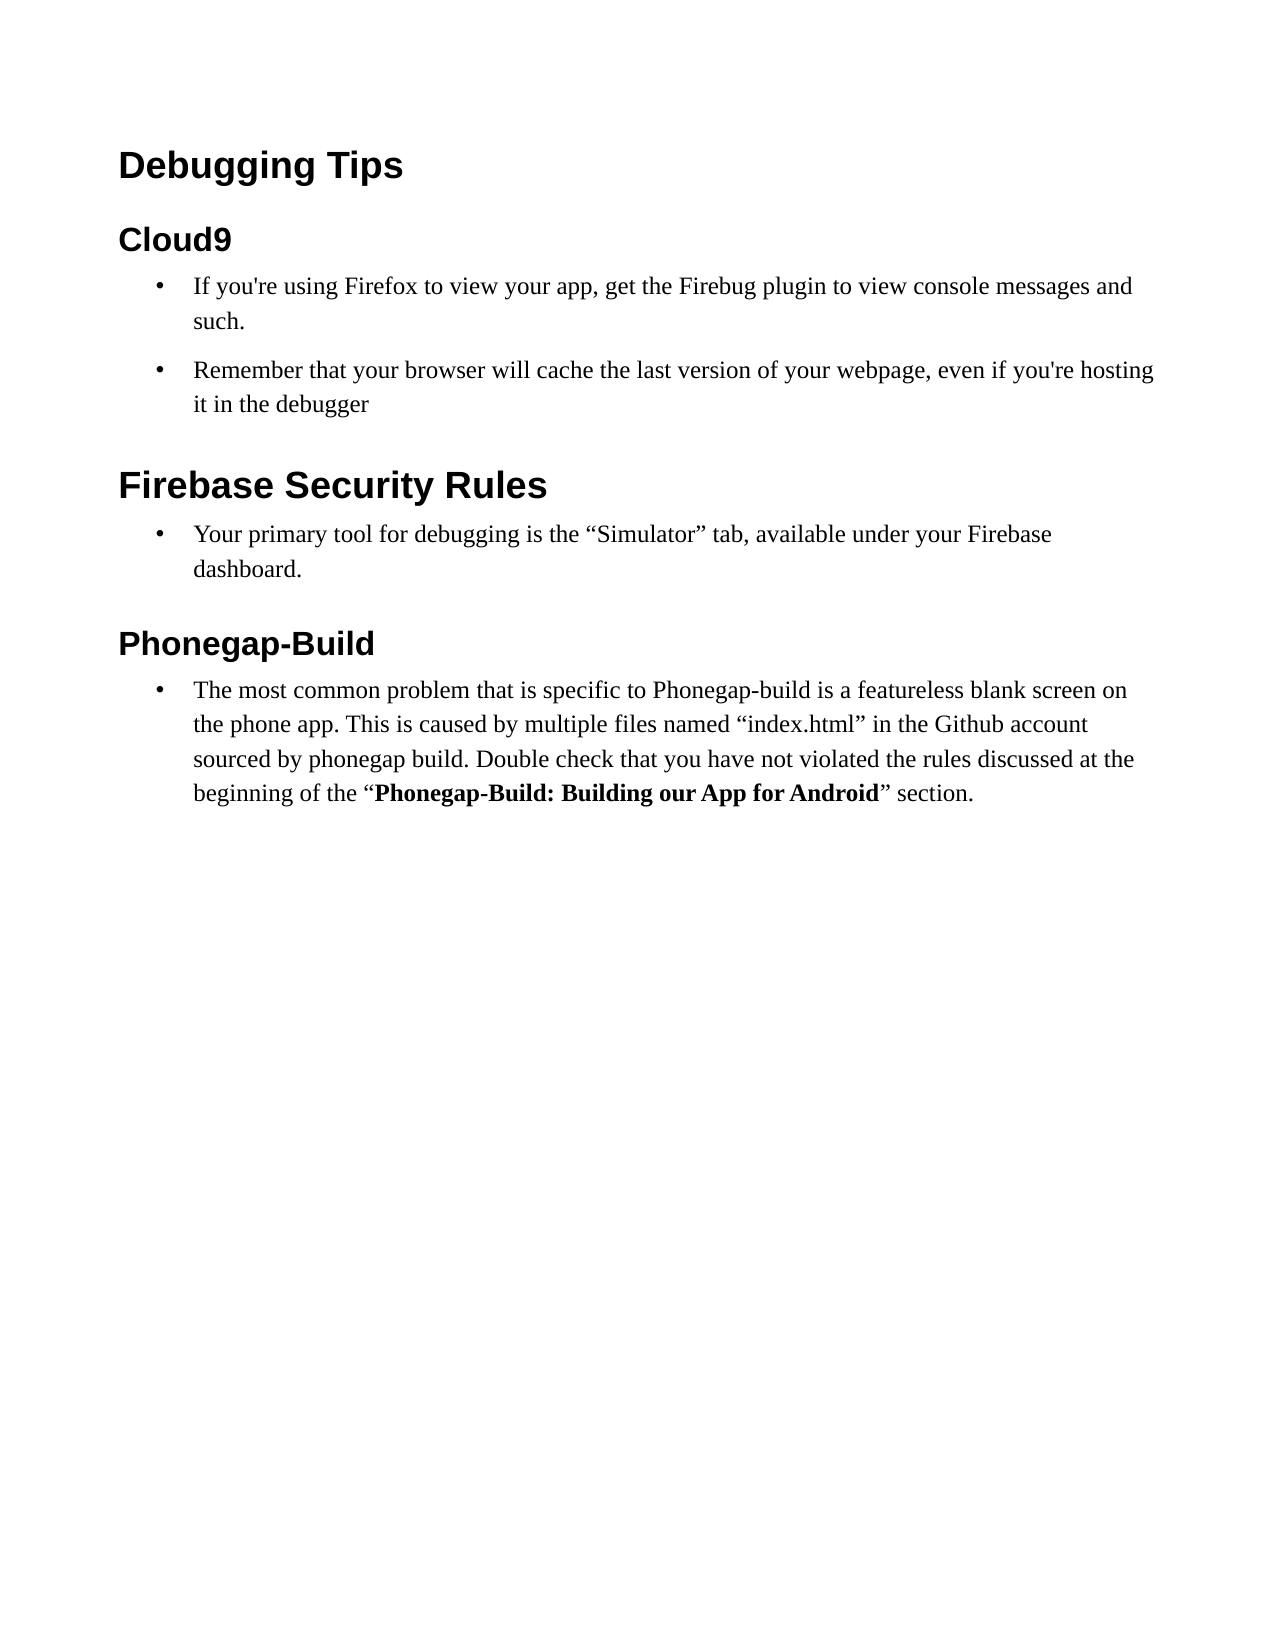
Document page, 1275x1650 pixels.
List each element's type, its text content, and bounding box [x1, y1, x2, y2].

subtitle Phonegap-Build [118, 624, 1157, 662]
subtitle Firebase Security Rules [118, 463, 1157, 507]
list Remember that your browser will cache the last version of your webpage, even if you're hosting it in the debugger [156, 355, 1157, 418]
list Your primary tool for debugging is the “Simulator” tab, available under your Firebase dashboard. [156, 519, 1157, 583]
subtitle Debugging Tips [118, 143, 1157, 187]
list The most common problem that is specific to Phonegap-build is a featureless blank screen on the phone app. This is caused by multiple files named “index.html” in the Github account sourced by phonegap build. Double check that you have not violated the rules discussed at the beginning of the “Phonegap-Build: Building our App for Android” section. [156, 675, 1157, 807]
subtitle Cloud9 [118, 220, 1157, 259]
list If you're using Firefox to view your app, get the Firebug plugin to view console messages and such. [156, 271, 1157, 334]
